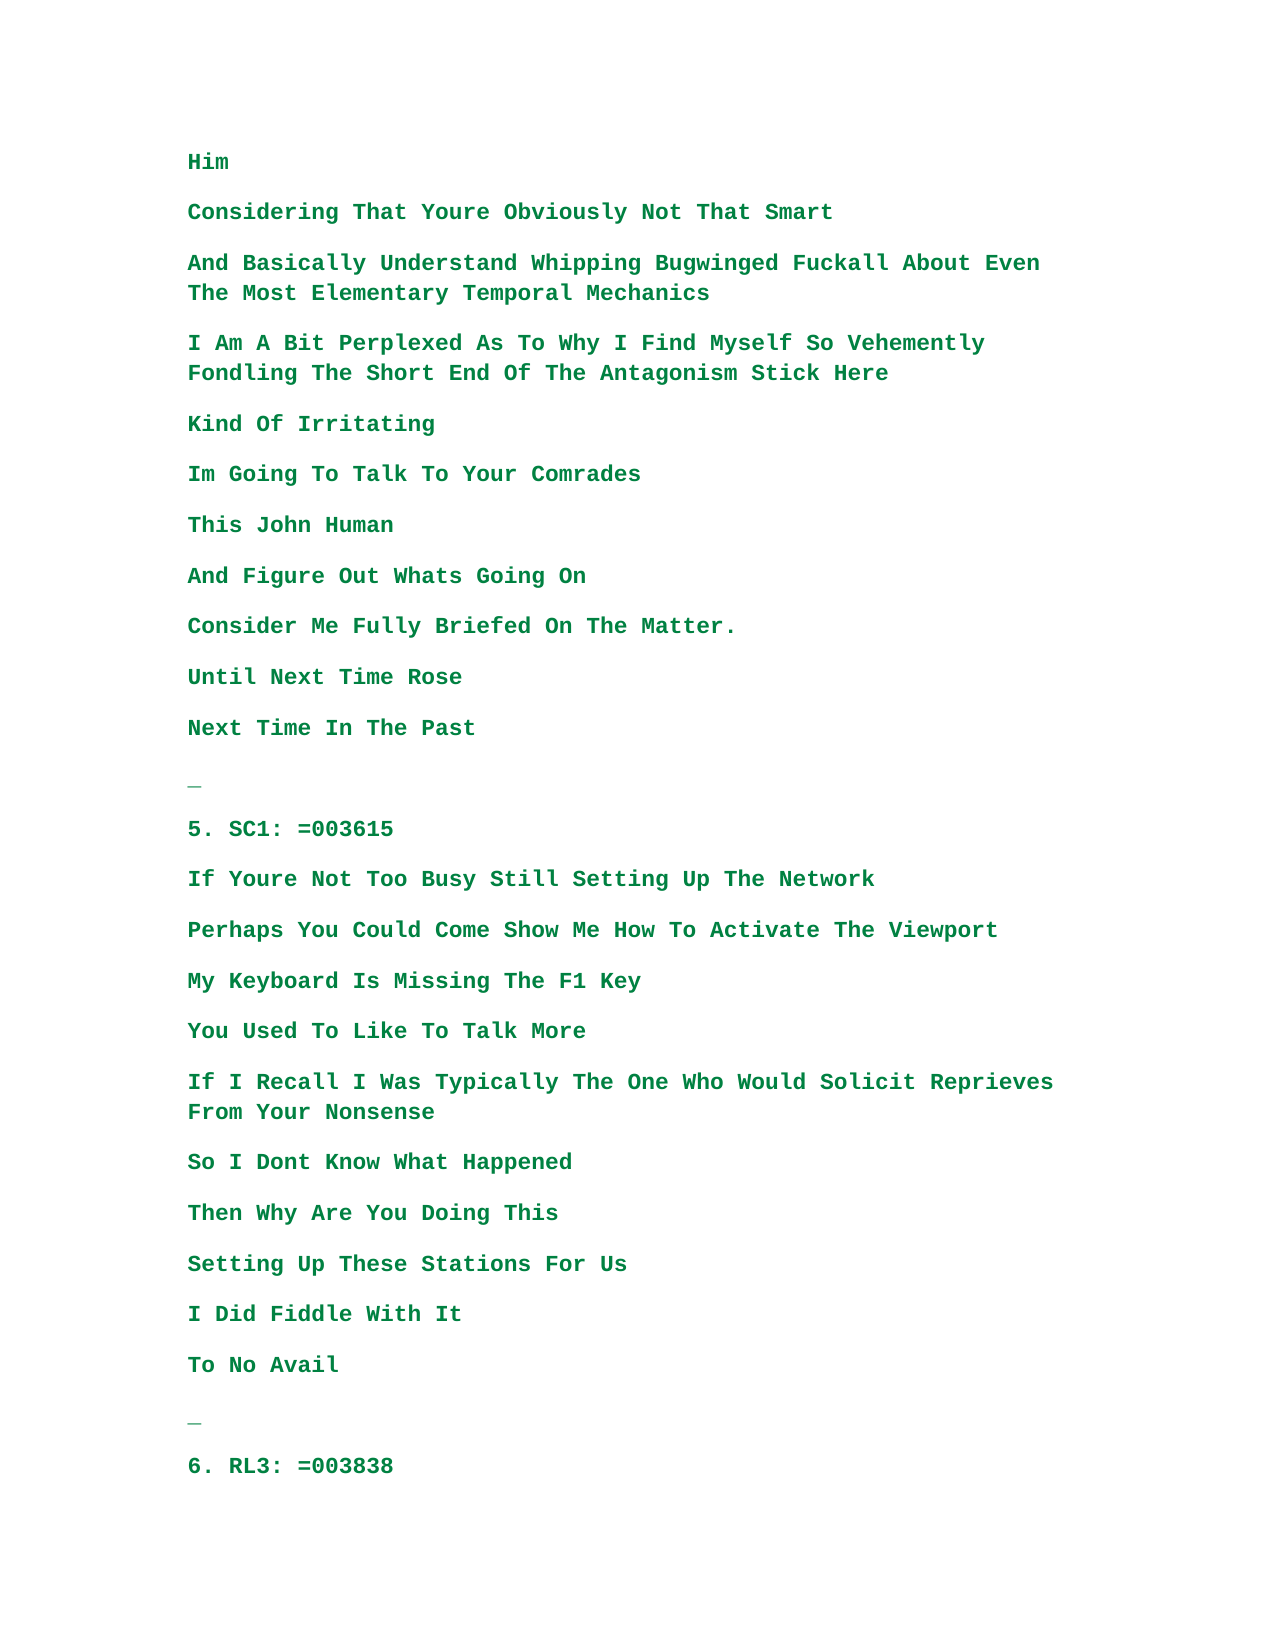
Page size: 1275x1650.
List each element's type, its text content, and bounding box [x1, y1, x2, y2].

text And Basically Understand Whipping Bugwinged Fuckall About Even The Most Elementary Temporal Mechanics [187, 251, 1087, 307]
text Then Why Are You Doing This [187, 1201, 1087, 1227]
text 5. SC1: =003615 [187, 817, 1087, 843]
text _ [187, 766, 1087, 792]
text Considering That Youre Obviously Not That Smart [187, 201, 1087, 227]
text Next Time In The Past [187, 716, 1087, 742]
text _ [187, 1404, 1087, 1430]
text So I Dont Know What Happened [187, 1151, 1087, 1177]
text I Did Fiddle With It [187, 1302, 1087, 1328]
text Setting Up These Stations For Us [187, 1252, 1087, 1278]
text Until Next Time Rose [187, 665, 1087, 691]
text Im Going To Talk To Your Comrades [187, 463, 1087, 489]
text If Youre Not Too Busy Still Setting Up The Network [187, 868, 1087, 894]
text My Keyboard Is Missing The F1 Key [187, 969, 1087, 995]
text To No Avail [187, 1353, 1087, 1379]
text This John Human [187, 513, 1087, 539]
text 6. RL3: =003838 [187, 1454, 1087, 1480]
text Kind Of Irritating [187, 412, 1087, 438]
text Perhaps You Could Come Show Me How To Activate The Viewport [187, 918, 1087, 944]
text Consider Me Fully Briefed On The Matter. [187, 614, 1087, 641]
text And Figure Out Whats Going On [187, 564, 1087, 590]
text You Used To Like To Talk More [187, 1019, 1087, 1046]
text Him [187, 150, 1087, 176]
text I Am A Bit Perplexed As To Why I Find Myself So Vehemently Fondling The Short End Of The Antagonism Stick Here [187, 332, 1087, 387]
text If I Recall I Was Typically The One Who Would Solicit Reprieves From Your Nonsense [187, 1070, 1087, 1126]
